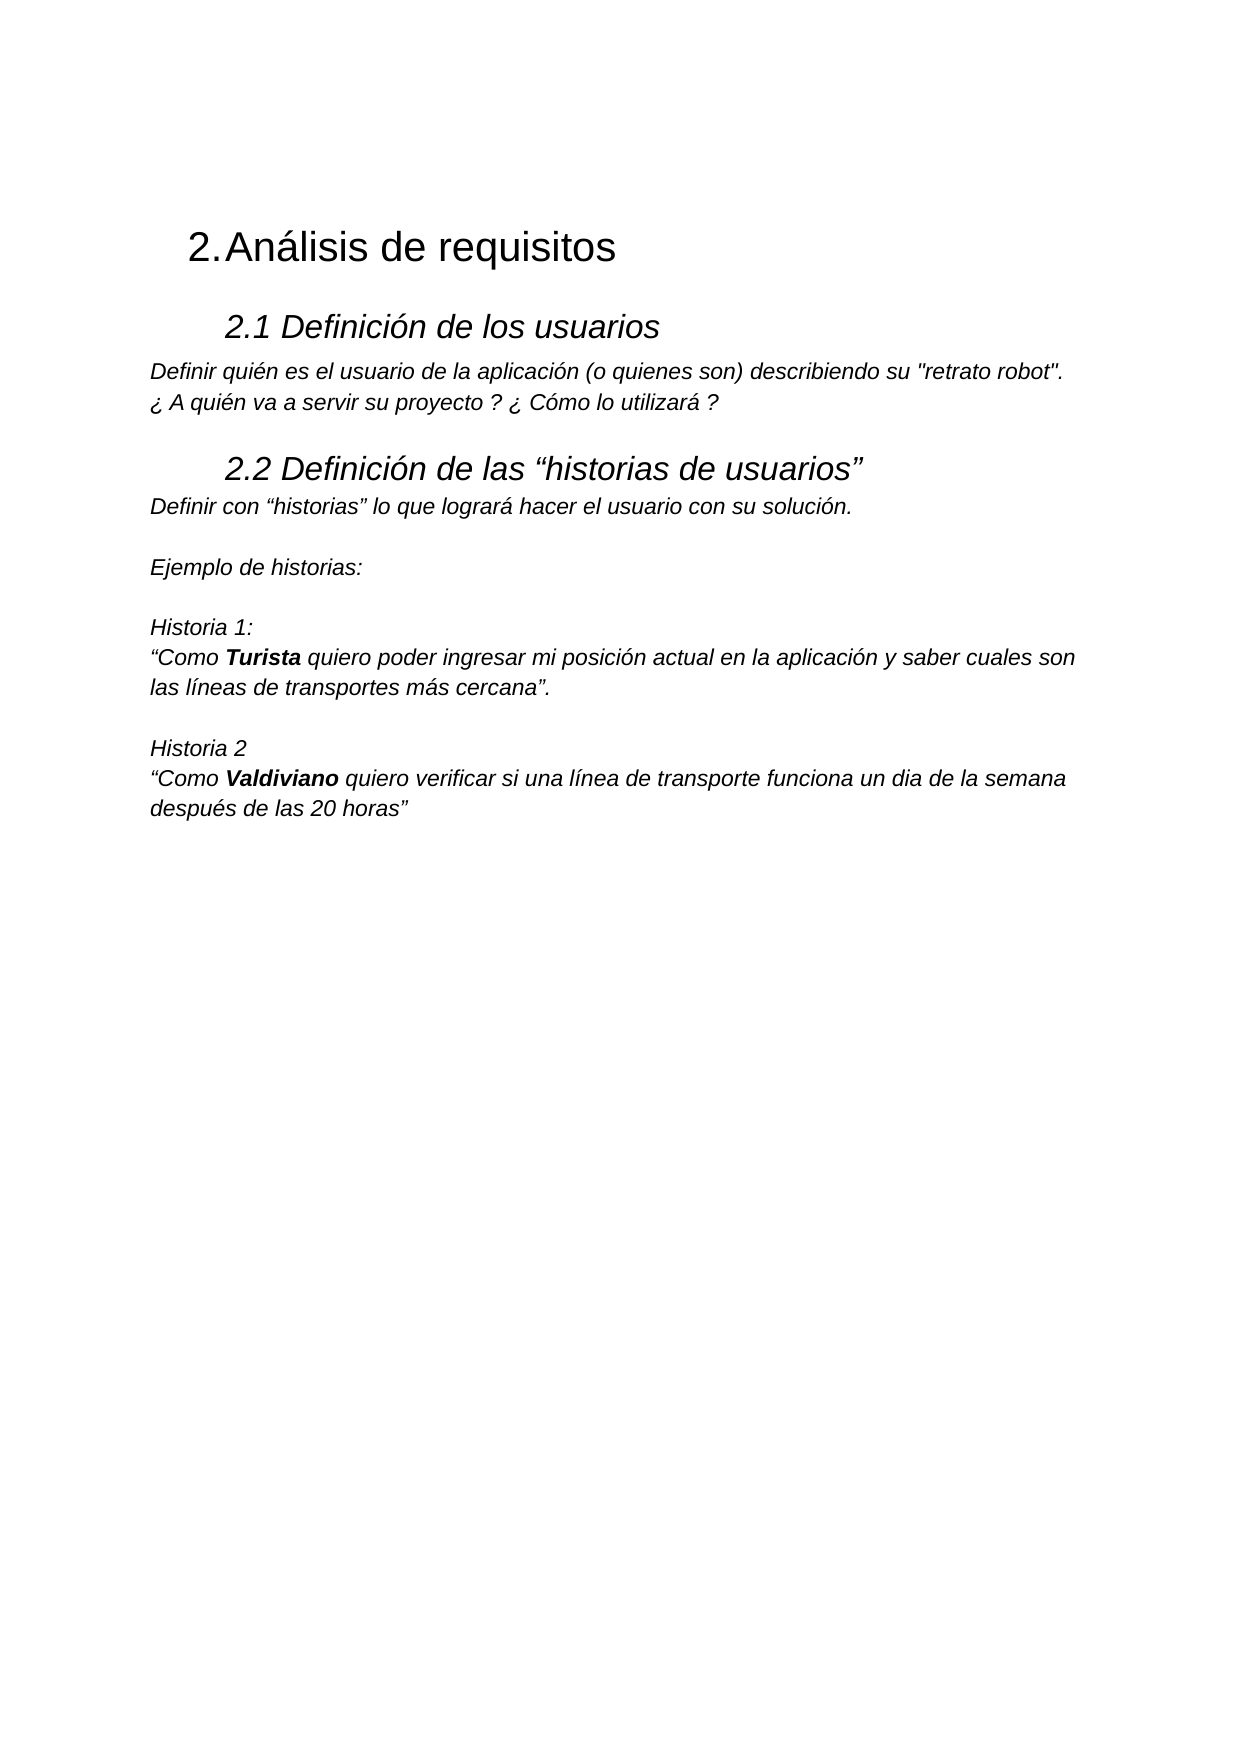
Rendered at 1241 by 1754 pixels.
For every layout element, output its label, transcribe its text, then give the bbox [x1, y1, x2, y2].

text Historia 1: [150, 614, 1090, 640]
text “Como Turista quiero poder ingresar mi posición actual en la aplicación y saber cuales son las líneas de transportes más cercana”. [150, 644, 1090, 701]
subtitle 2.1 Definición de los usuarios [150, 307, 1090, 346]
subtitle Análisis de requisitos [187, 222, 1090, 270]
text Definir con “historias” lo que logrará hacer el usuario con su solución. Ejemplo de historias: [150, 493, 1090, 580]
text Definir quién es el usuario de la aplicación (o quienes son) describiendo su "retrato robot". ¿ A quién va a servir su proyecto ? ¿ Cómo lo utilizará ? [150, 358, 1090, 415]
text “Como Valdiviano quiero verificar si una línea de transporte funciona un dia de la semana después de las 20 horas” [150, 765, 1090, 821]
text 2.2 Definición de las “historias de usuarios” [150, 449, 1090, 487]
text Historia 2 [150, 735, 1090, 761]
